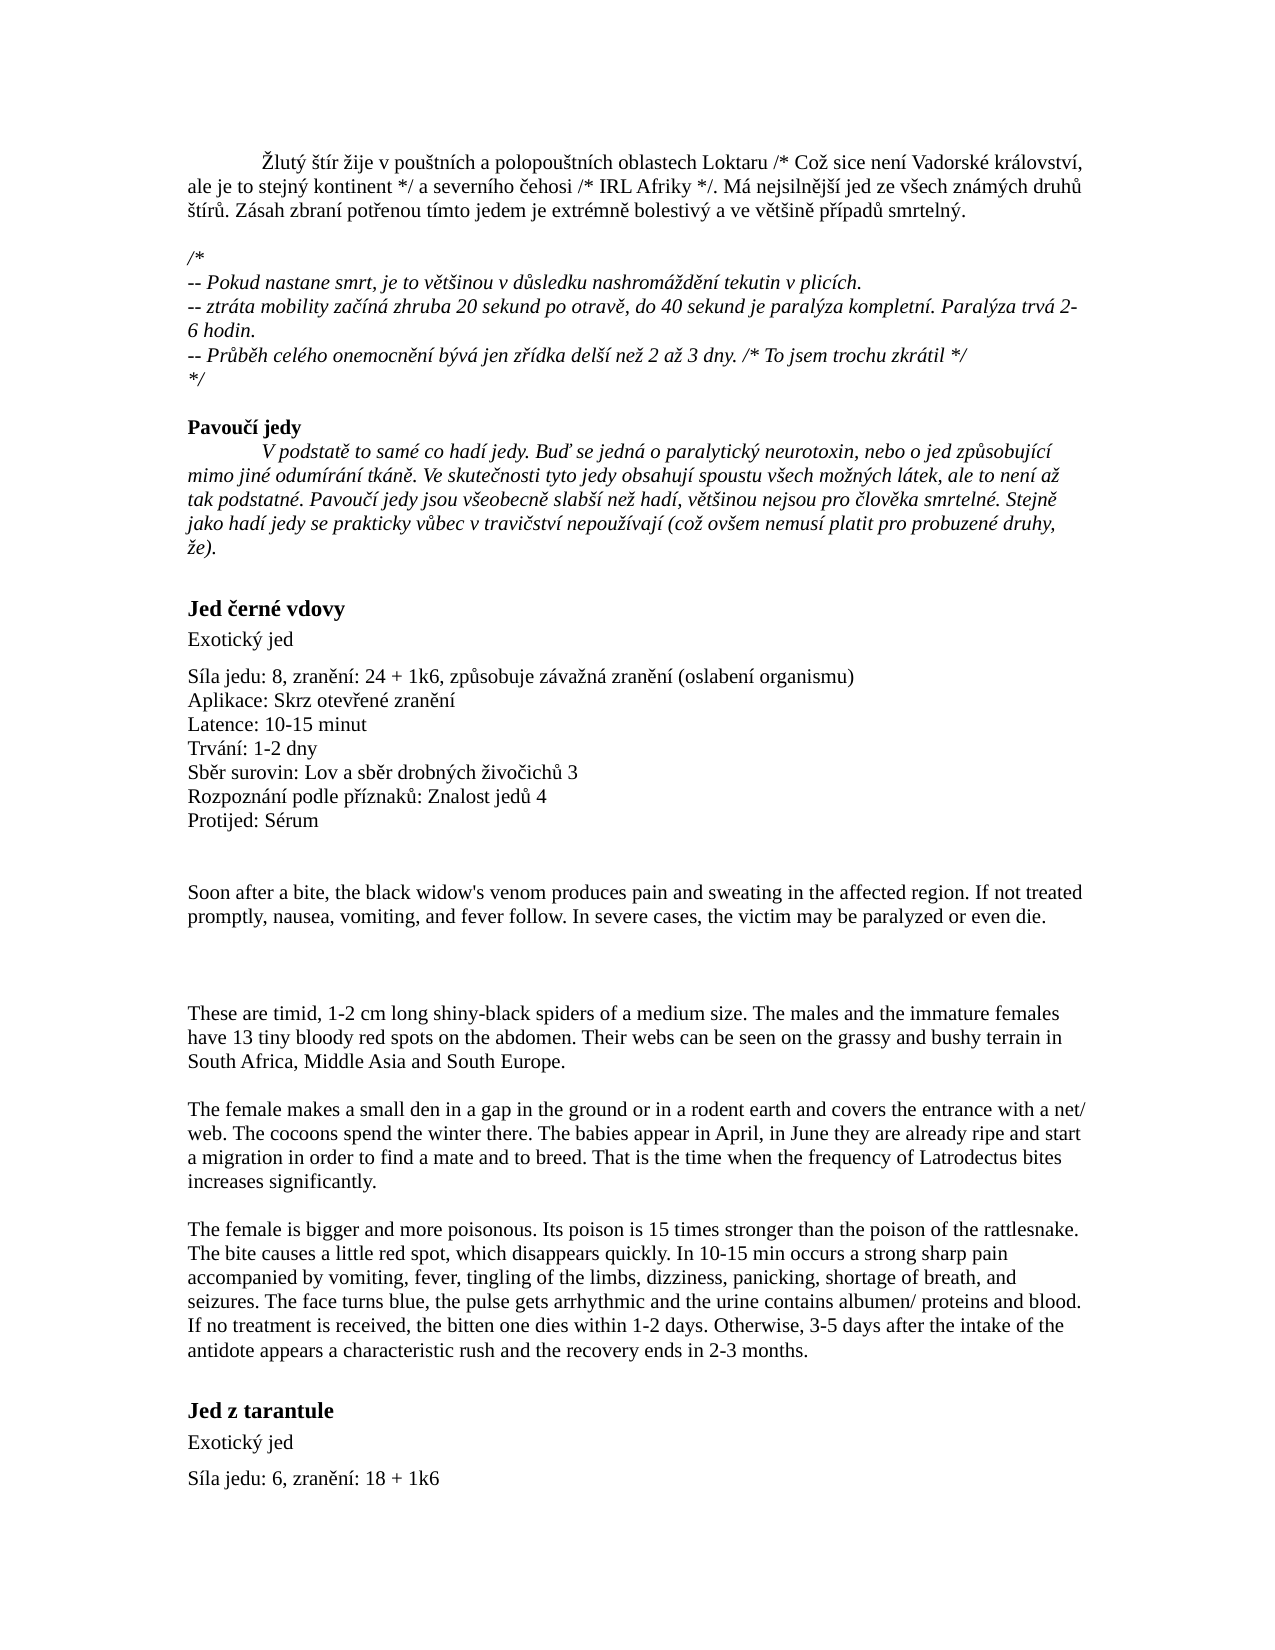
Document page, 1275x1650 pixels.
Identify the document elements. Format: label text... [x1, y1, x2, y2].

text /* [187, 246, 1087, 270]
text Protijed: Sérum [187, 808, 1087, 832]
text The female is bigger and more poisonous. Its poison is 15 times stronger than the poison of the rattlesnake. The bite causes a little red spot, which disappears quickly. In 10-15 min occurs a strong sharp pain accompanied by vomiting, fever, tingling of the limbs, dizziness, panicking, shortage of breath, and seizures. The face turns blue, the pulse gets arrhythmic and the urine contains albumen/ proteins and blood. If no treatment is received, the bitten one dies within 1-2 days. Otherwise, 3-5 days after the intake of the antidote appears a characteristic rush and the recovery ends in 2-3 months. [187, 1217, 1087, 1362]
text V podstatě to samé co hadí jedy. Buď se jedná o paralytický neurotoxin, nebo o jed způsobující mimo jiné odumírání tkáně. Ve skutečnosti tyto jedy obsahují spoustu všech možných látek, ale to není až tak podstatné. Pavoučí jedy jsou všeobecně slabší než hadí, většinou nejsou pro člověka smrtelné. Stejně jako hadí jedy se prakticky vůbec v travičství nepoužívají (což ovšem nemusí platit pro probuzené druhy, že). [187, 439, 1087, 559]
text */ [187, 367, 1087, 391]
text Síla jedu: 6, zranění: 18 + 1k6 [187, 1466, 1087, 1490]
text Exotický jed [187, 627, 1087, 651]
text Sběr surovin: Lov a sběr drobných živočichů 3 [187, 760, 1087, 784]
text Pavoučí jedy [187, 415, 1087, 439]
text Latence: 10-15 minut [187, 712, 1087, 736]
text These are timid, 1-2 cm long shiny-black spiders of a medium size. The males and the immature females have 13 tiny bloody red spots on the abdomen. Their webs can be seen on the grassy and bushy terrain in South Africa, Middle Asia and South Europe. [187, 1001, 1087, 1073]
subtitle Jed z tarantule [187, 1397, 1087, 1424]
subtitle Jed černé vdovy [187, 595, 1087, 621]
text -- Průběh celého onemocnění bývá jen zřídka delší než 2 až 3 dny. /* To jsem trochu zkrátil */ [187, 342, 1087, 367]
text Soon after a bite, the black widow's venom produces pain and sweating in the affected region. If not treated promptly, nausea, vomiting, and fever follow. In severe cases, the victim may be paralyzed or even die. [187, 880, 1087, 928]
text Rozpoznání podle příznaků: Znalost jedů 4 [187, 784, 1087, 808]
text Exotický jed [187, 1430, 1087, 1454]
text Aplikace: Skrz otevřené zranění [187, 688, 1087, 712]
text -- ztráta mobility začíná zhruba 20 sekund po otravě, do 40 sekund je paralýza kompletní. Paralýza trvá 2-6 hodin. [187, 294, 1087, 342]
text The female makes a small den in a gap in the ground or in a rodent earth and covers the entrance with a net/ web. The cocoons spend the winter there. The babies appear in April, in June they are already ripe and start a migration in order to find a mate and to breed. That is the time when the frequency of Latrodectus bites increases significantly. [187, 1097, 1087, 1193]
text Trvání: 1-2 dny [187, 736, 1087, 760]
text -- Pokud nastane smrt, je to většinou v důsledku nashromáždění tekutin v plicích. [187, 270, 1087, 294]
text Žlutý štír žije v pouštních a polopouštních oblastech Loktaru /* Což sice není Vadorské království, ale je to stejný kontinent */ a severního čehosi /* IRL Afriky */. Má nejsilnější jed ze všech známých druhů štírů. Zásah zbraní potřenou tímto jedem je extrémně bolestivý a ve většině případů smrtelný. [187, 150, 1087, 222]
text Síla jedu: 8, zranění: 24 + 1k6, způsobuje závažná zranění (oslabení organismu) [187, 664, 1087, 688]
